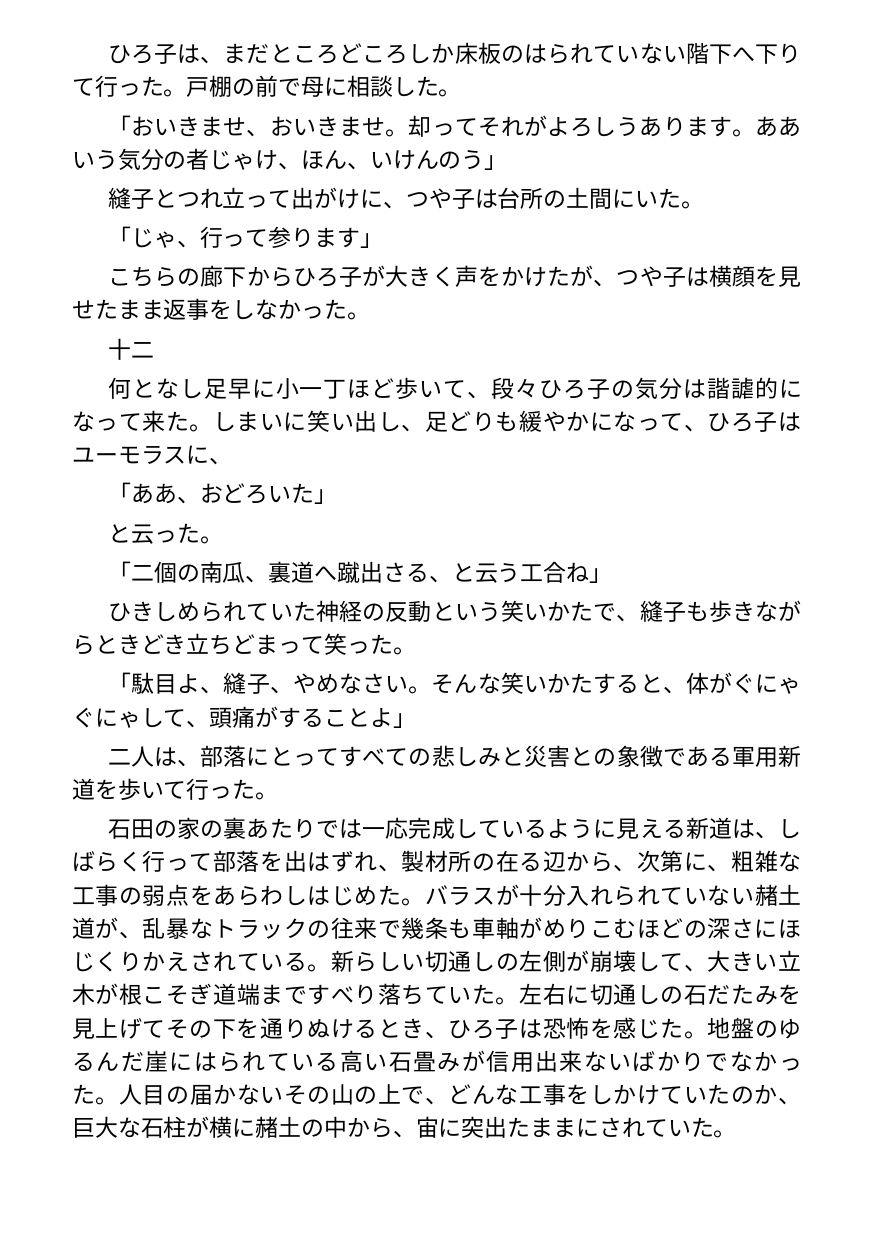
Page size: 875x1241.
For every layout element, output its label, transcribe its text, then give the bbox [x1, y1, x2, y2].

text 何となし足早に小一丁ほど歩いて、段々ひろ子の気分は諧謔的になって来た。しまいに笑い出し、足どりも緩やかになって、ひろ子はユーモラスに、 [72, 371, 802, 470]
text 二人は、部落にとってすべての悲しみと災害との象徴である軍用新道を歩いて行った。 [72, 739, 802, 805]
text 「ああ、おどろいた」 [72, 476, 802, 509]
text 縫子とつれ立って出がけに、つや子は台所の土間にいた。 [72, 181, 802, 214]
text と云った。 [72, 516, 802, 549]
text 「駄目よ、縫子、やめなさい。そんな笑いかたすると、体がぐにゃぐにゃして、頭痛がすることよ」 [72, 666, 802, 733]
text 「二個の南瓜、裏道へ蹴出さる、と云う工合ね」 [72, 555, 802, 588]
text 石田の家の裏あたりでは一応完成しているように見える新道は、しばらく行って部落を出はずれ、製材所の在る辺から、次第に、粗雑な工事の弱点をあらわしはじめた。バラスが十分入れられていない赭土道が、乱暴なトラックの往来で幾条も車軸がめりこむほどの深さにほじくりかえされている。新らしい切通しの左側が崩壊して、大きい立木が根こそぎ道端まですべり落ちていた。左右に切通しの石だたみを見上げてその下を通りぬけるとき、ひろ子は恐怖を感じた。地盤のゆるんだ崖にはられている高い石畳みが信用出来ないばかりでなかった。人目の届かないその山の上で、どんな工事をしかけていたのか、巨大な石柱が横に赭土の中から、宙に突出たままにされていた。 [72, 811, 802, 1143]
text こちらの廊下からひろ子が大きく声をかけたが、つや子は横顔を見せたまま返事をしなかった。 [72, 259, 802, 326]
text 「じゃ、行って参ります」 [72, 220, 802, 253]
text 十二 [72, 332, 802, 365]
text ひきしめられていた神経の反動という笑いかたで、縫子も歩きながらときどき立ちどまって笑った。 [72, 594, 802, 660]
text ひろ子は、まだところどころしか床板のはられていない階下へ下りて行った。戸棚の前で母に相談した。 [72, 36, 802, 102]
text 「おいきませ、おいきませ。却ってそれがよろしうあります。ああいう気分の者じゃけ、ほん、いけんのう」 [72, 108, 802, 175]
